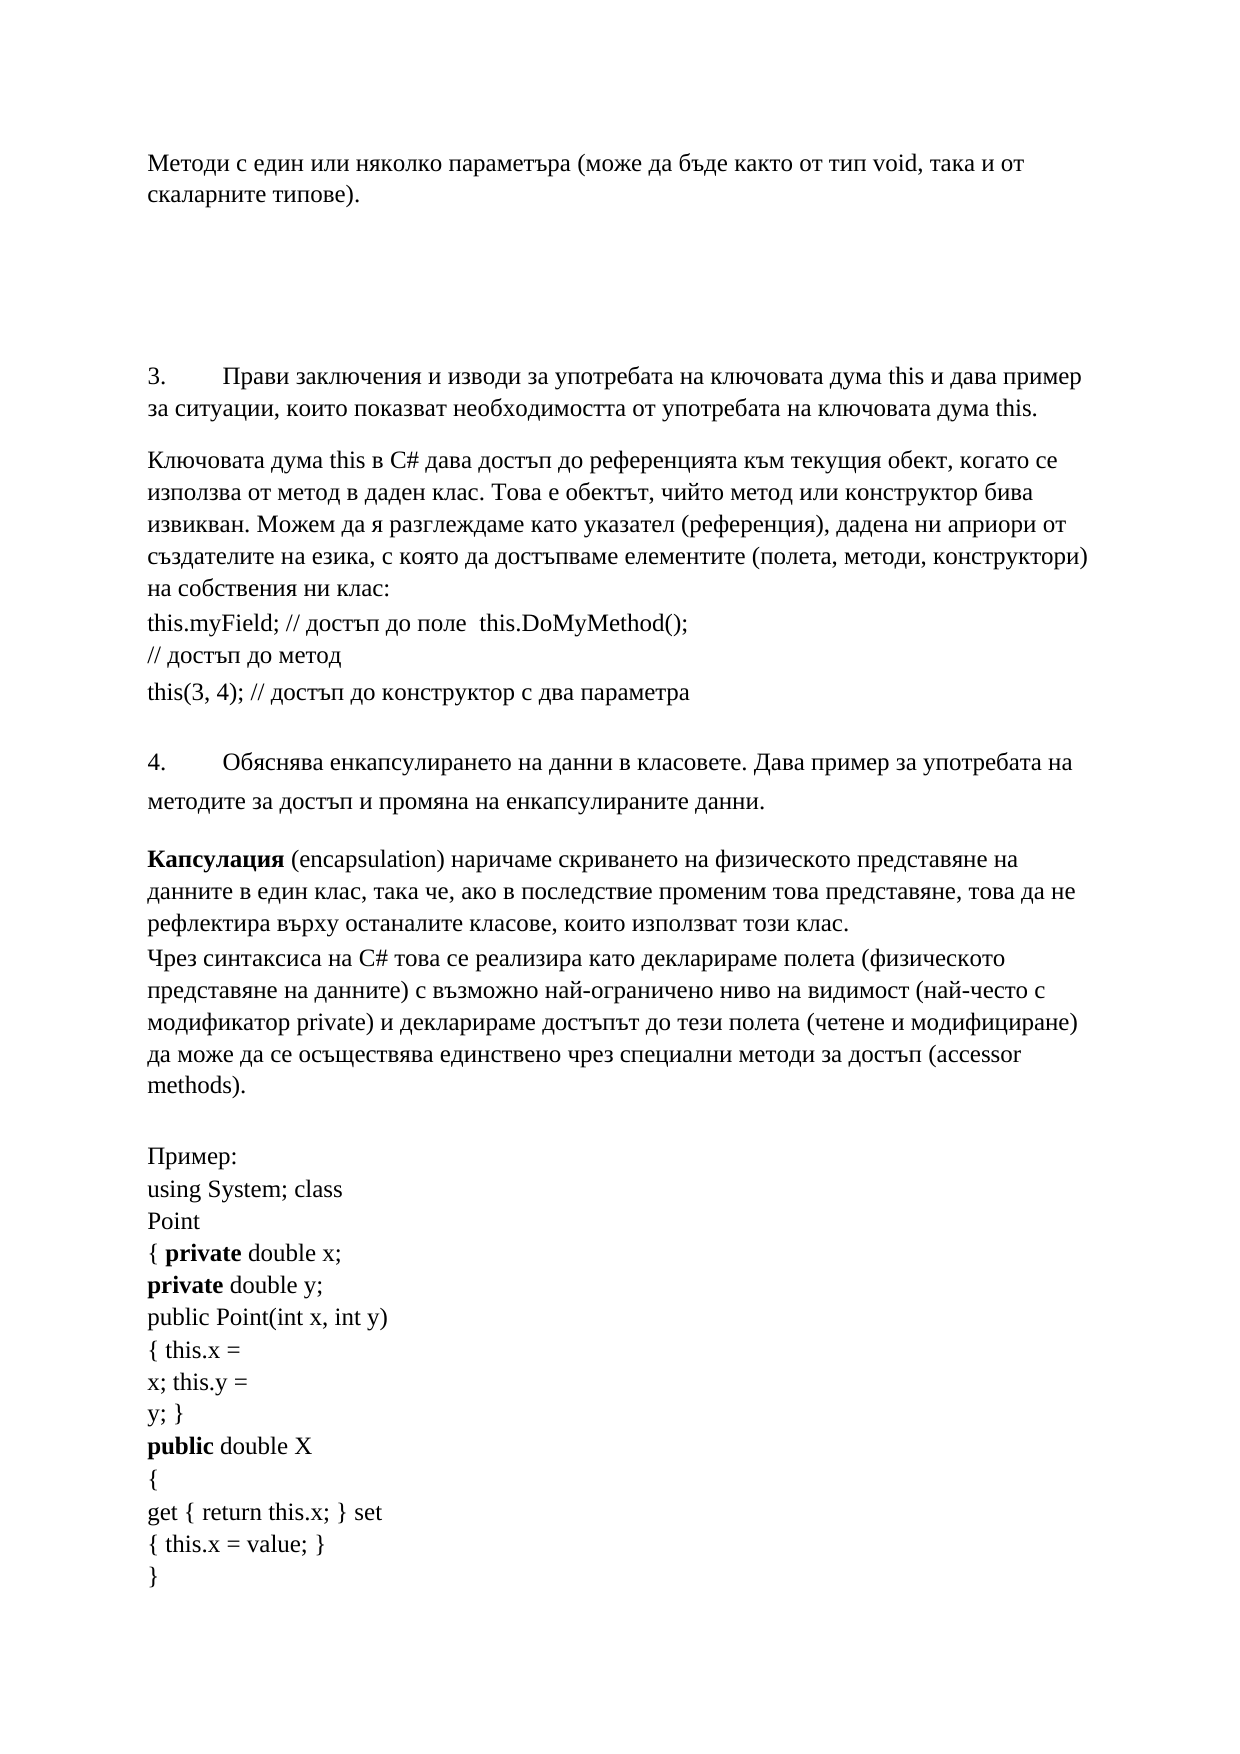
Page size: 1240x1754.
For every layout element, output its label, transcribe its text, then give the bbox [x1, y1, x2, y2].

list Прави заключения и изводи за употребата на ключовата дума this и дава пример за ситуации, които показват необходимостта от употребата на ключовата дума this. [147, 361, 1093, 421]
text Чрез синтаксиса на C# това се реализира като декларираме полета (физическото представяне на данните) с възможно най-ограничено ниво на видимост (най-често с модификатор private) и декларираме достъпът до тези полета (четене и модифициране) да може да се осъществява единствено чрез специални методи за достъп (accessor methods). [147, 943, 1093, 1099]
text public double X [147, 1431, 1093, 1460]
text { this.x = x; this.y = y; } [147, 1335, 249, 1427]
text { [147, 1464, 1093, 1493]
text Капсулация (encapsulation) наричаме скриването на физическото представяне на данните в един клас, така че, ако в последствие променим това представяне, това да не рефлектира върху останалите класове, които използват този клас. [147, 844, 1093, 937]
text get { return this.x; } set { this.x = value; } [147, 1497, 382, 1557]
text Пример: [147, 1141, 1093, 1170]
text Ключовата дума this в C# дава достъп до референцията към текущия обект, когато се използва от метод в даден клас. Това е обектът, чийто метод или конструктор бива извикван. Можем да я разглеждаме като указател (референция), дадена ни априори от създателите на езика, с която да достъпваме елементите (полета, методи, конструктори) на собствения ни клас: [147, 446, 1093, 602]
text } [147, 1561, 1093, 1590]
list Обяснява енкапсулирането на данни в класовете. Дава пример за употребата на методите за достъп и промяна на енкапсулираните данни. [147, 747, 1093, 815]
text this.myField; // достъп до поле this.DoMyMethod(); // достъп до метод [147, 608, 689, 668]
text using System; class Point [147, 1174, 343, 1234]
text { private double x; private double y; public Point(int x, int y) [147, 1238, 389, 1331]
text this(3, 4); // достъп до конструктор с два параметра [147, 677, 1093, 706]
text Методи с един или няколко параметъра (може да бъде както от тип void, така и от скаларните типове). [147, 148, 1093, 208]
